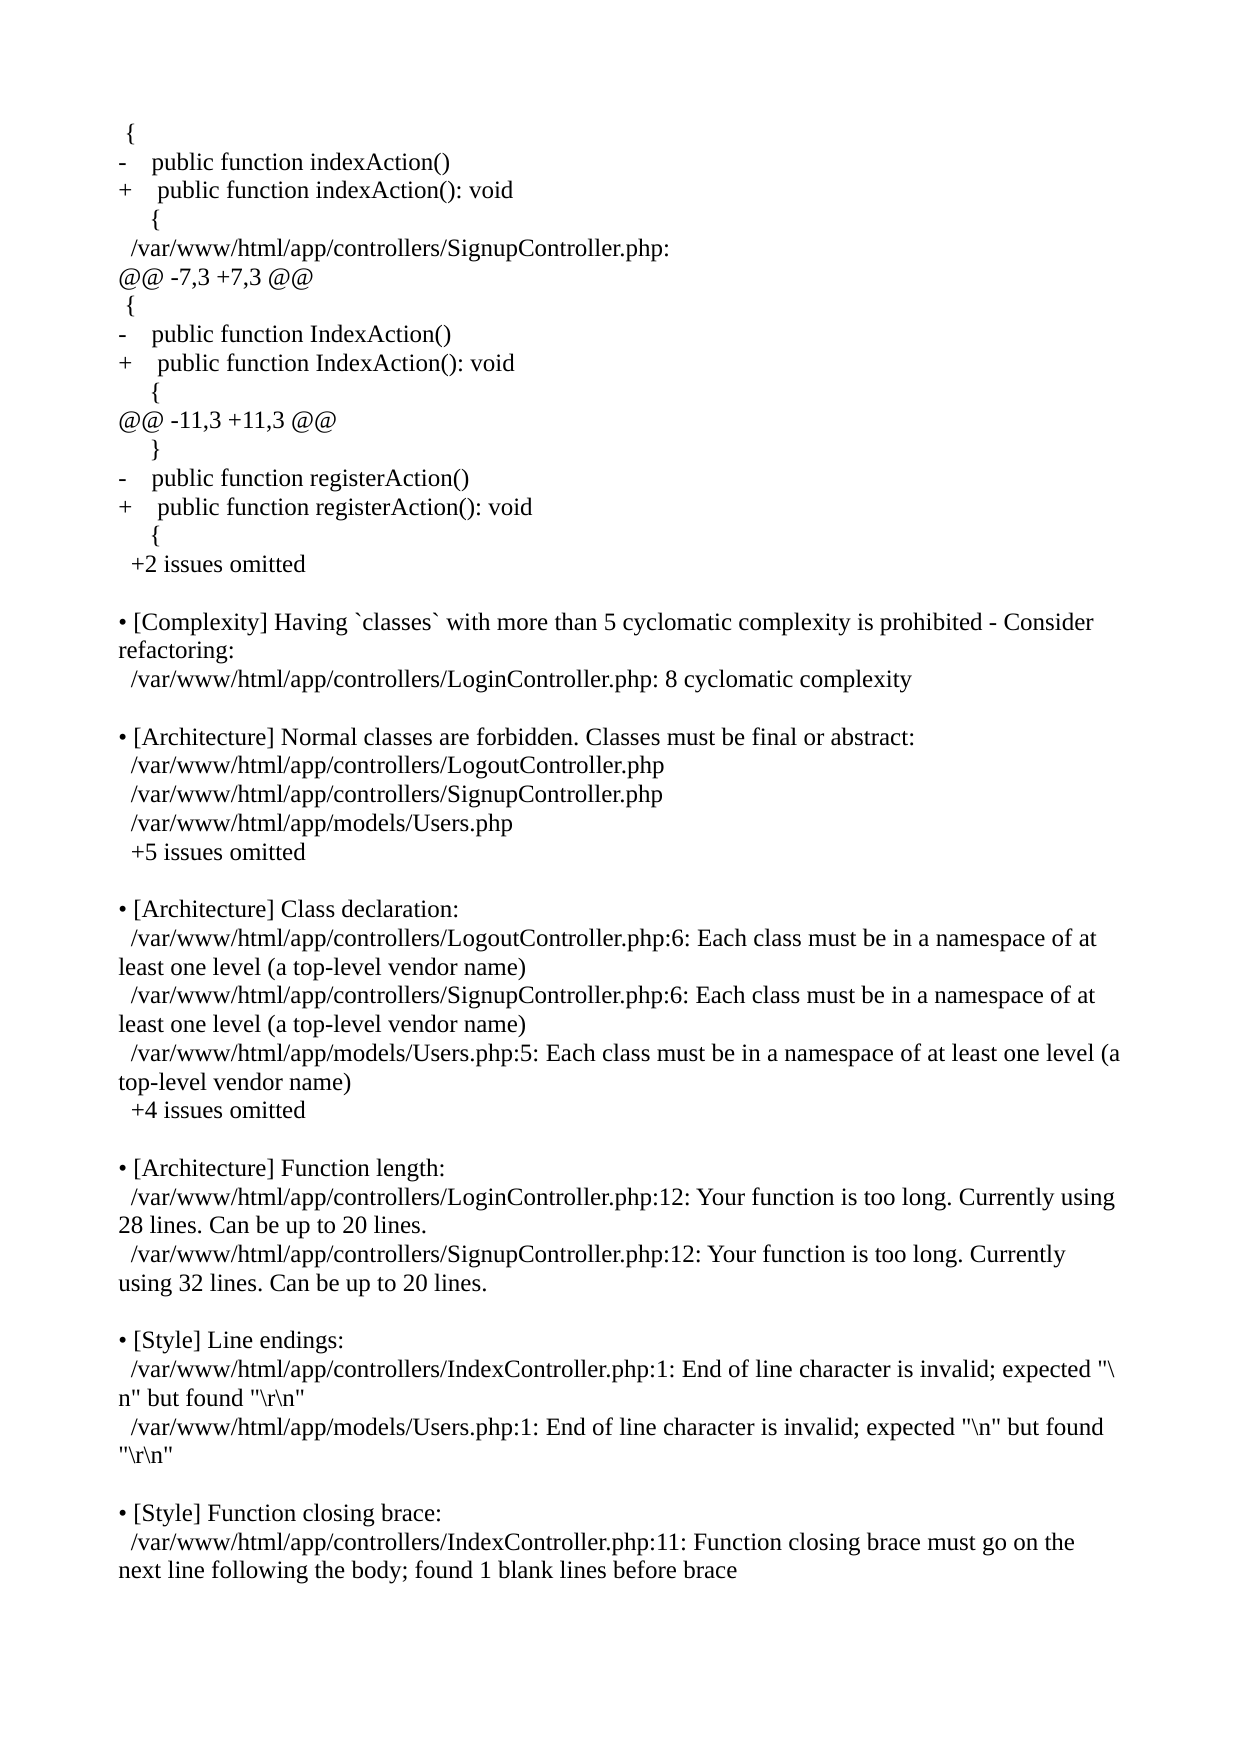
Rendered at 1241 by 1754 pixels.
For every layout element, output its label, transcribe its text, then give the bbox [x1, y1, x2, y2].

text /var/www/html/app/controllers/IndexController.php:1: End of line character is invalid; expected "\n" but found "\r\n" [118, 1354, 1122, 1412]
text } [118, 434, 1122, 463]
text • [Architecture] Class declaration: [118, 894, 1122, 923]
text /var/www/html/app/controllers/SignupController.php: [118, 233, 1122, 262]
text @@ -7,3 +7,3 @@ [118, 262, 1122, 291]
text - public function IndexAction() [118, 319, 1122, 348]
text + public function indexAction(): void [118, 176, 1122, 204]
text { [118, 377, 1122, 406]
text • [Architecture] Function length: [118, 1153, 1122, 1182]
text /var/www/html/app/controllers/LogoutController.php [118, 751, 1122, 779]
text /var/www/html/app/controllers/SignupController.php:12: Your function is too long. Currently using 32 lines. Can be up to 20 lines. [118, 1239, 1122, 1297]
text • [Architecture] Normal classes are forbidden. Classes must be final or abstract: [118, 722, 1122, 751]
text { [118, 291, 1122, 319]
text • [Style] Line endings: [118, 1326, 1122, 1354]
text - public function indexAction() [118, 147, 1122, 176]
text /var/www/html/app/controllers/SignupController.php [118, 779, 1122, 808]
text /var/www/html/app/controllers/LoginController.php: 8 cyclomatic complexity [118, 664, 1122, 693]
text +5 issues omitted [118, 837, 1122, 866]
text /var/www/html/app/controllers/LogoutController.php:6: Each class must be in a namespace of at least one level (a top-level vendor name) [118, 923, 1122, 981]
text /var/www/html/app/models/Users.php:1: End of line character is invalid; expected "\n" but found "\r\n" [118, 1412, 1122, 1469]
text /var/www/html/app/models/Users.php:5: Each class must be in a namespace of at least one level (a top-level vendor name) [118, 1038, 1122, 1096]
text + public function registerAction(): void [118, 492, 1122, 521]
text { [118, 521, 1122, 549]
text { [118, 204, 1122, 233]
text /var/www/html/app/models/Users.php [118, 808, 1122, 837]
text /var/www/html/app/controllers/SignupController.php:6: Each class must be in a namespace of at least one level (a top-level vendor name) [118, 981, 1122, 1038]
text + public function IndexAction(): void [118, 348, 1122, 377]
text { [118, 118, 1122, 147]
text • [Style] Function closing brace: [118, 1498, 1122, 1527]
text +2 issues omitted [118, 549, 1122, 578]
text @@ -11,3 +11,3 @@ [118, 406, 1122, 434]
text +4 issues omitted [118, 1096, 1122, 1124]
text /var/www/html/app/controllers/LoginController.php:12: Your function is too long. Currently using 28 lines. Can be up to 20 lines. [118, 1182, 1122, 1239]
text /var/www/html/app/controllers/IndexController.php:11: Function closing brace must go on the next line following the body; found 1 blank lines before brace [118, 1527, 1122, 1584]
text - public function registerAction() [118, 463, 1122, 492]
text • [Complexity] Having `classes` with more than 5 cyclomatic complexity is prohibited - Consider refactoring: [118, 607, 1122, 664]
